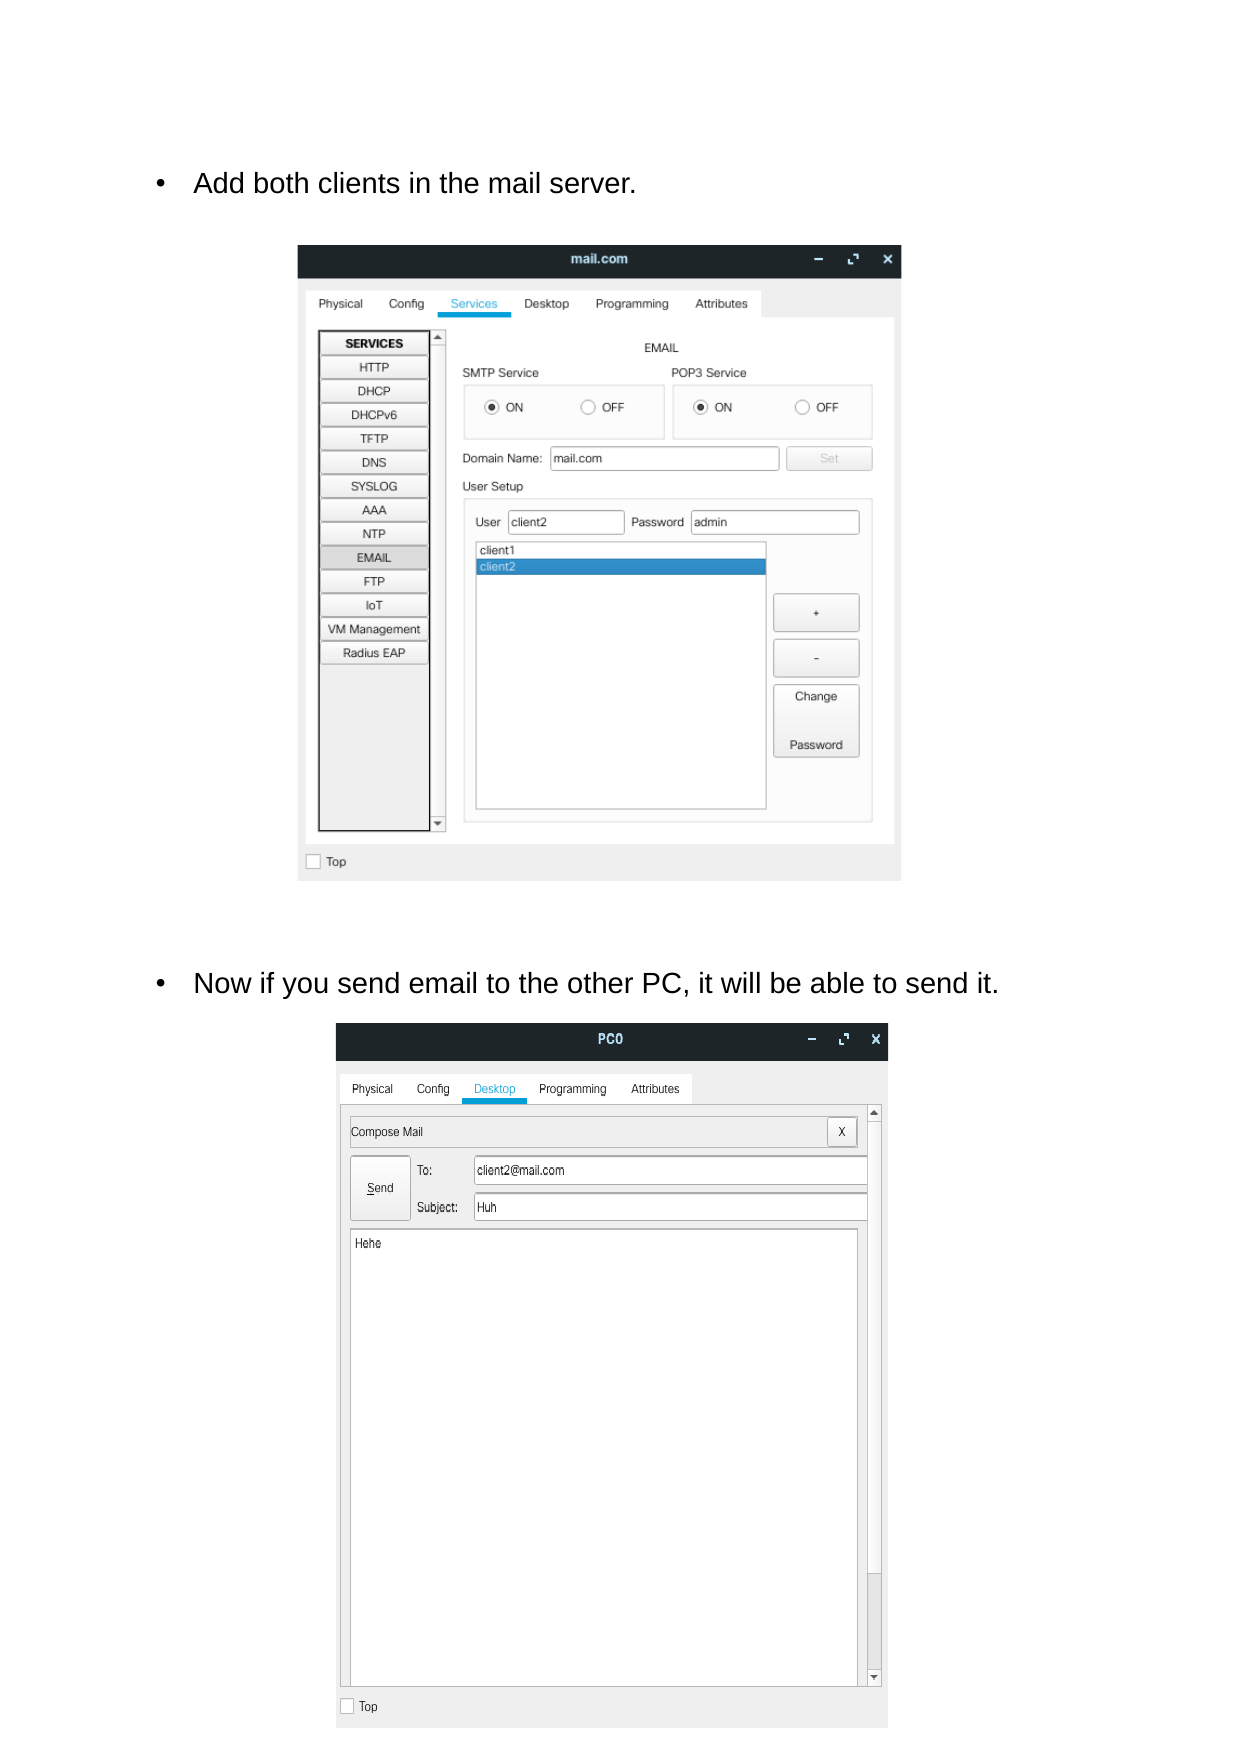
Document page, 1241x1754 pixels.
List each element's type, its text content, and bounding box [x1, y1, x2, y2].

list Add both clients in the mail server. [156, 166, 1122, 200]
list Now if you send email to the other PC, it will be able to send it. [156, 966, 1122, 1000]
picture [335, 1023, 889, 1728]
picture [297, 245, 902, 881]
